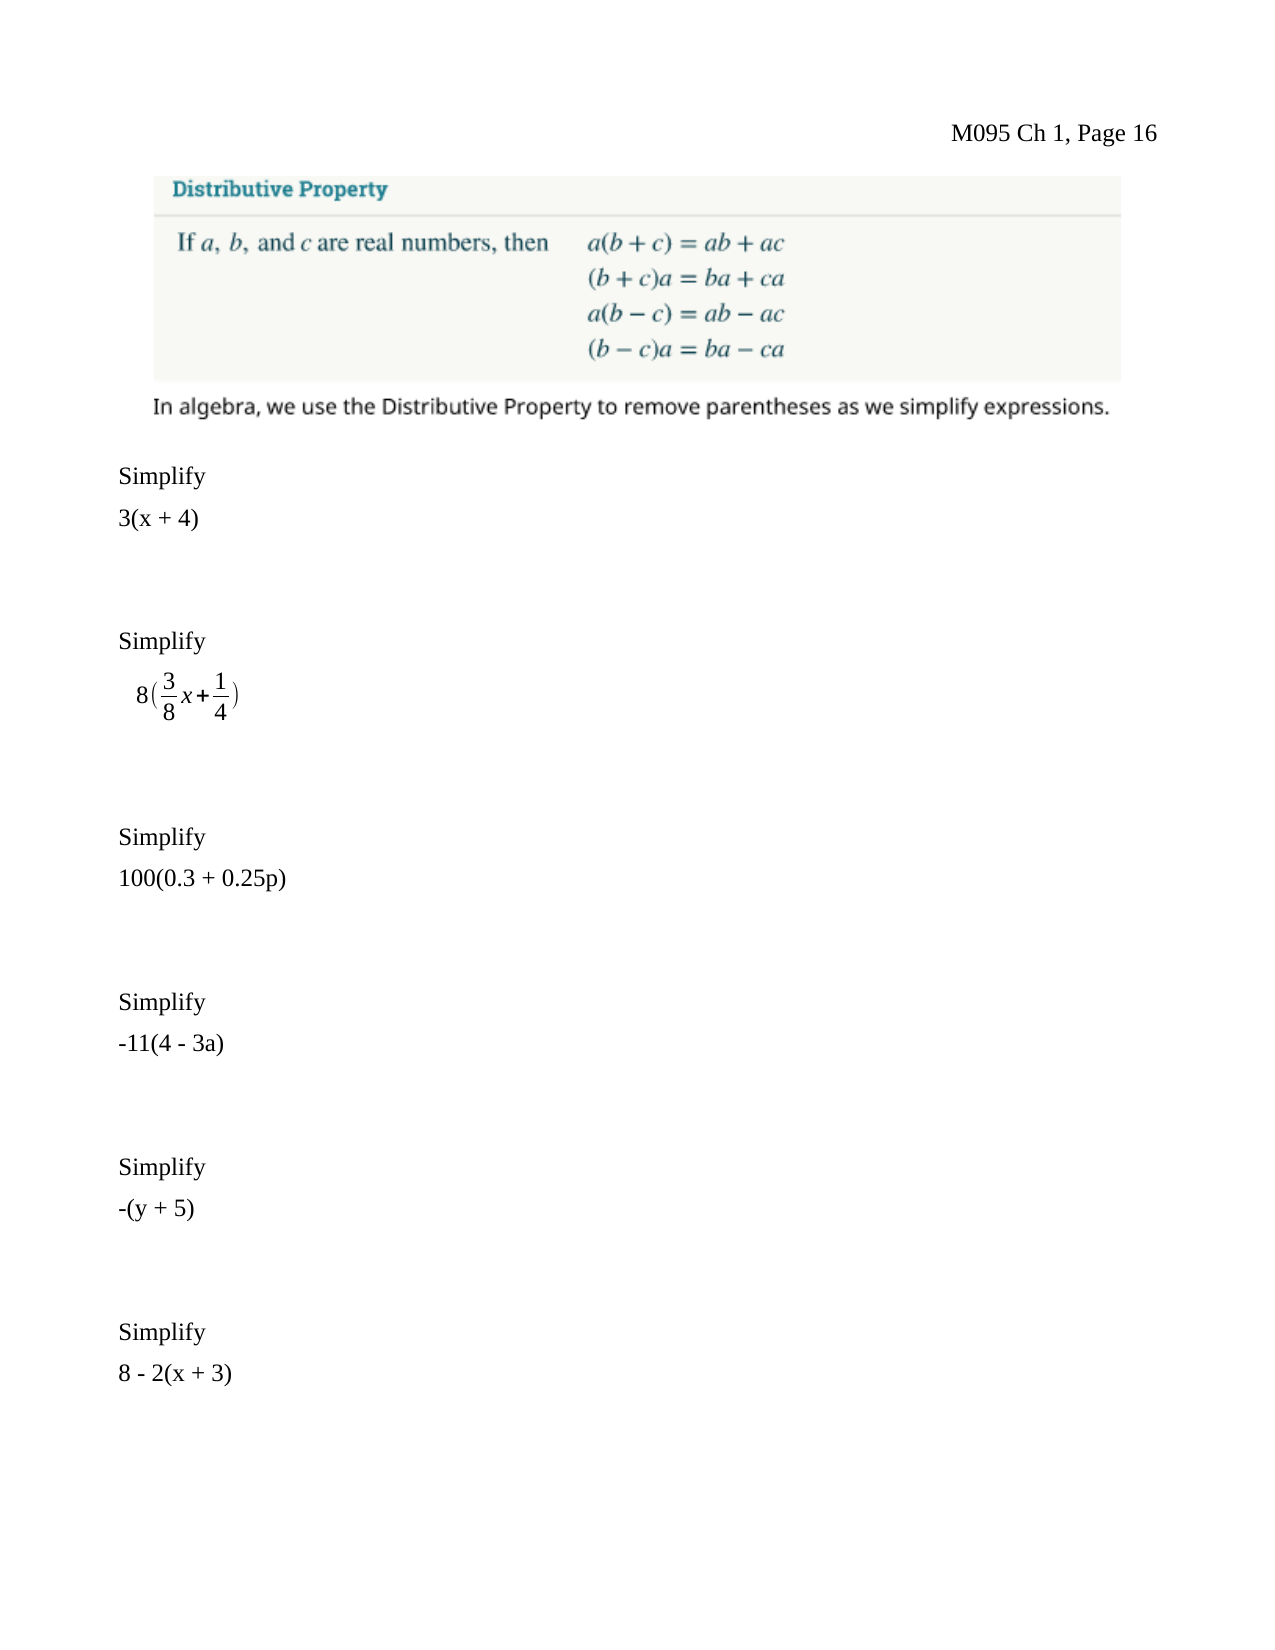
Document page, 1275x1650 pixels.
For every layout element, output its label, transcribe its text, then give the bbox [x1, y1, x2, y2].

text -(y + 5) [118, 1193, 1157, 1222]
text 8 - 2(x + 3) [118, 1358, 1157, 1387]
text Simplify [118, 626, 1157, 655]
text 100(0.3 + 0.25p) [118, 863, 1157, 892]
text Simplify [118, 461, 1157, 490]
text Simplify [118, 822, 1157, 850]
picture [153, 176, 1122, 421]
text Simplify [118, 1152, 1157, 1180]
text Simplify [118, 1317, 1157, 1345]
text Simplify [118, 987, 1157, 1015]
text 3(x + 4) [118, 503, 1157, 531]
text -11(4 - 3a) [118, 1028, 1157, 1057]
